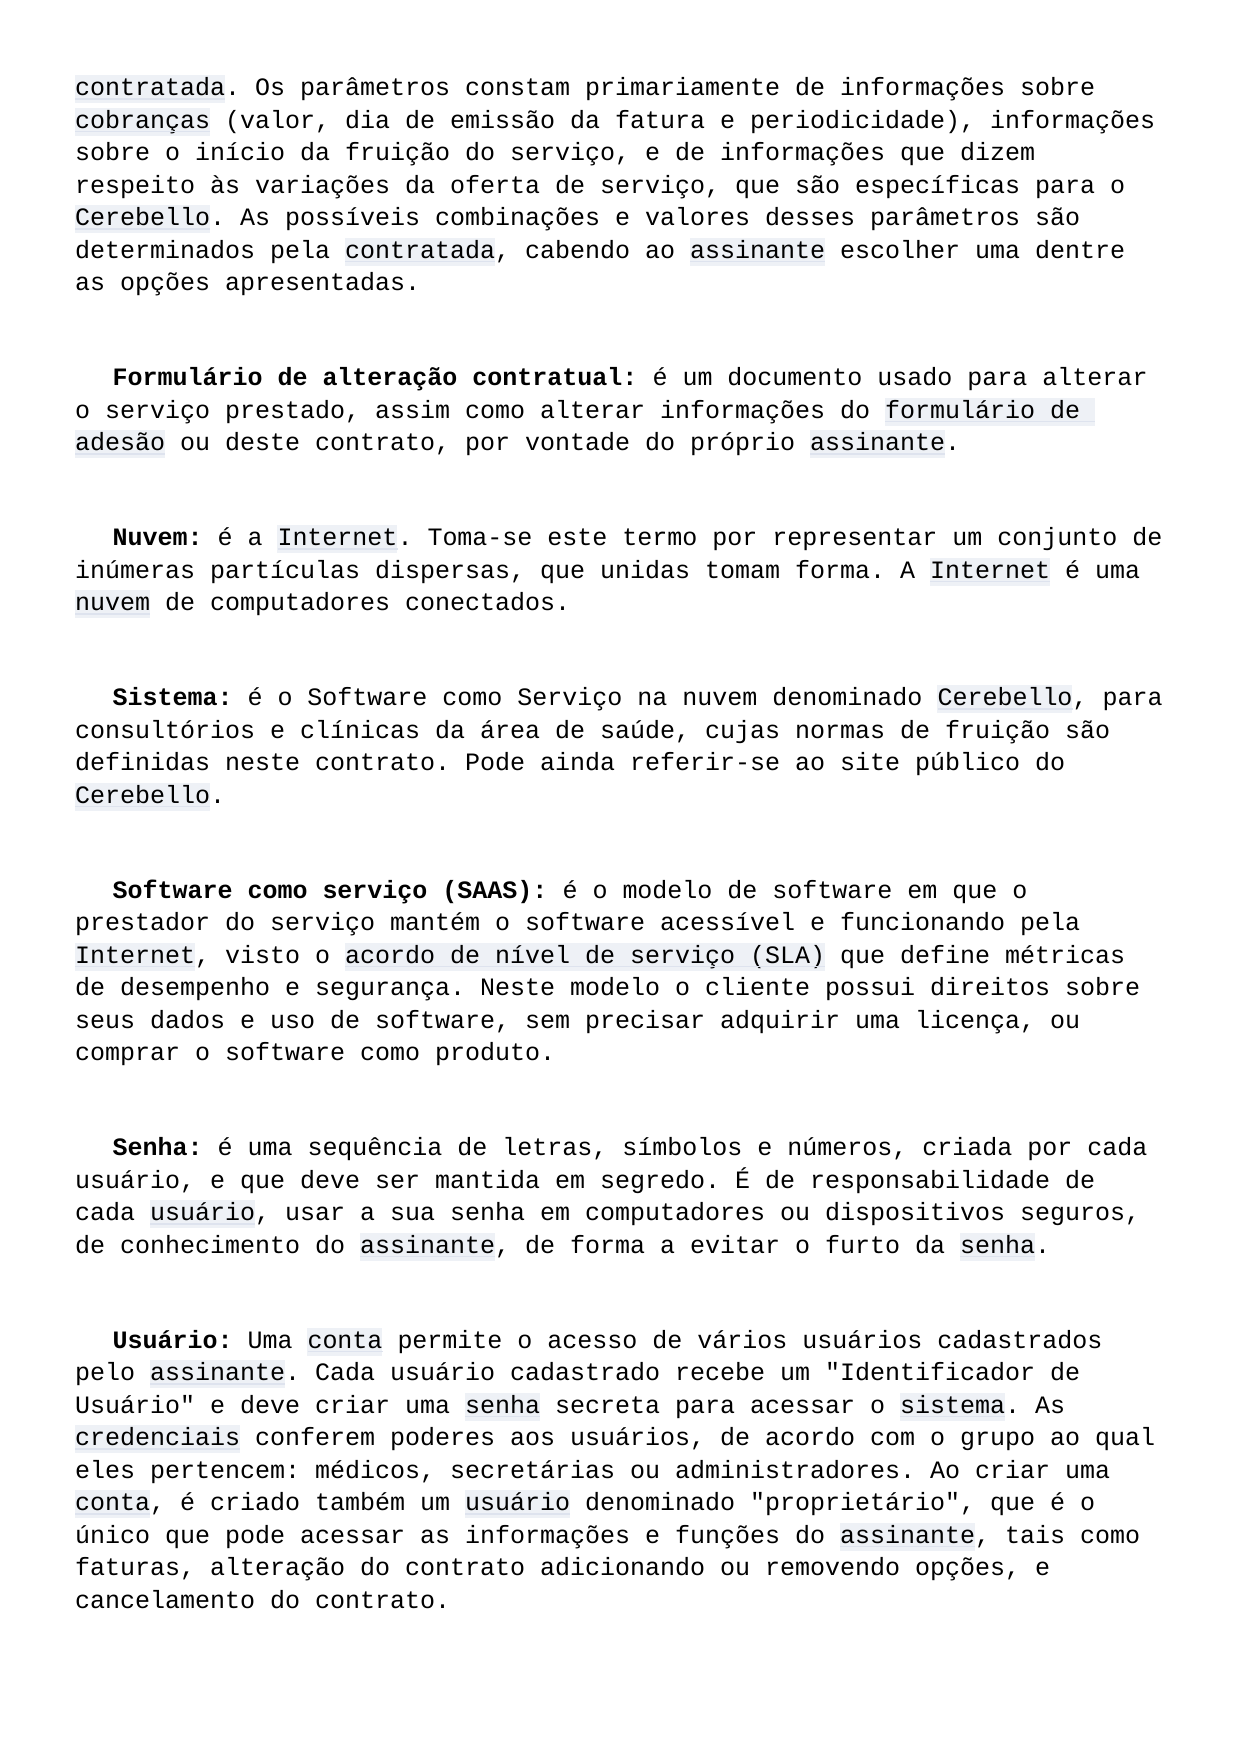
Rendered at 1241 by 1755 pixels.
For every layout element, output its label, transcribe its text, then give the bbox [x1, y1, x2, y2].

text Senha: é uma sequência de letras, símbolos e números, criada por cada usuário, e que deve ser mantida em segredo. É de responsabilidade de cada usuário, usar a sua senha em computadores ou dispositivos seguros, de conhecimento do assinante, de forma a evitar o furto da senha. [75, 1135, 1165, 1261]
text Formulário de alteração contratual: é um documento usado para alterar o serviço prestado, assim como alterar informações do formulário de adesão ou deste contrato, por vontade do próprio assinante. [75, 365, 1165, 458]
text Software como serviço (SAAS): é o modelo de software em que o prestador do serviço mantém o software acessível e funcionando pela Internet, visto o acordo de nível de serviço (SLA) que define métricas de desempenho e segurança. Neste modelo o cliente possui direitos sobre seus dados e uso de software, sem precisar adquirir uma licença, ou comprar o software como produto. [75, 877, 1165, 1068]
text Nuvem: é a Internet. Toma-se este termo por representar um conjunto de inúmeras partículas dispersas, que unidas tomam forma. A Internet é uma nuvem de computadores conectados. [75, 525, 1165, 618]
text Sistema: é o Software como Serviço na nuvem denominado Cerebello, para consultórios e clínicas da área de saúde, cujas normas de fruição são definidas neste contrato. Pode ainda referir-se ao site público do Cerebello. [75, 685, 1165, 811]
text Usuário: Uma conta permite o acesso de vários usuários cadastrados pelo assinante. Cada usuário cadastrado recebe um "Identificador de Usuário" e deve criar uma senha secreta para acessar o sistema. As credenciais conferem poderes aos usuários, de acordo com o grupo ao qual eles pertencem: médicos, secretárias ou administradores. Ao criar uma conta, é criado também um usuário denominado "proprietário", que é o único que pode acessar as informações e funções do assinante, tais como faturas, alteração do contrato adicionando ou removendo opções, e cancelamento do contrato. [75, 1327, 1165, 1616]
text contratada. Os parâmetros constam primariamente de informações sobre cobranças (valor, dia de emissão da fatura e periodicidade), informações sobre o início da fruição do serviço, e de informações que dizem respeito às variações da oferta de serviço, que são específicas para o Cerebello. As possíveis combinações e valores desses parâmetros são determinados pela contratada, cabendo ao assinante escolher uma dentre as opções apresentadas. [75, 75, 1165, 298]
